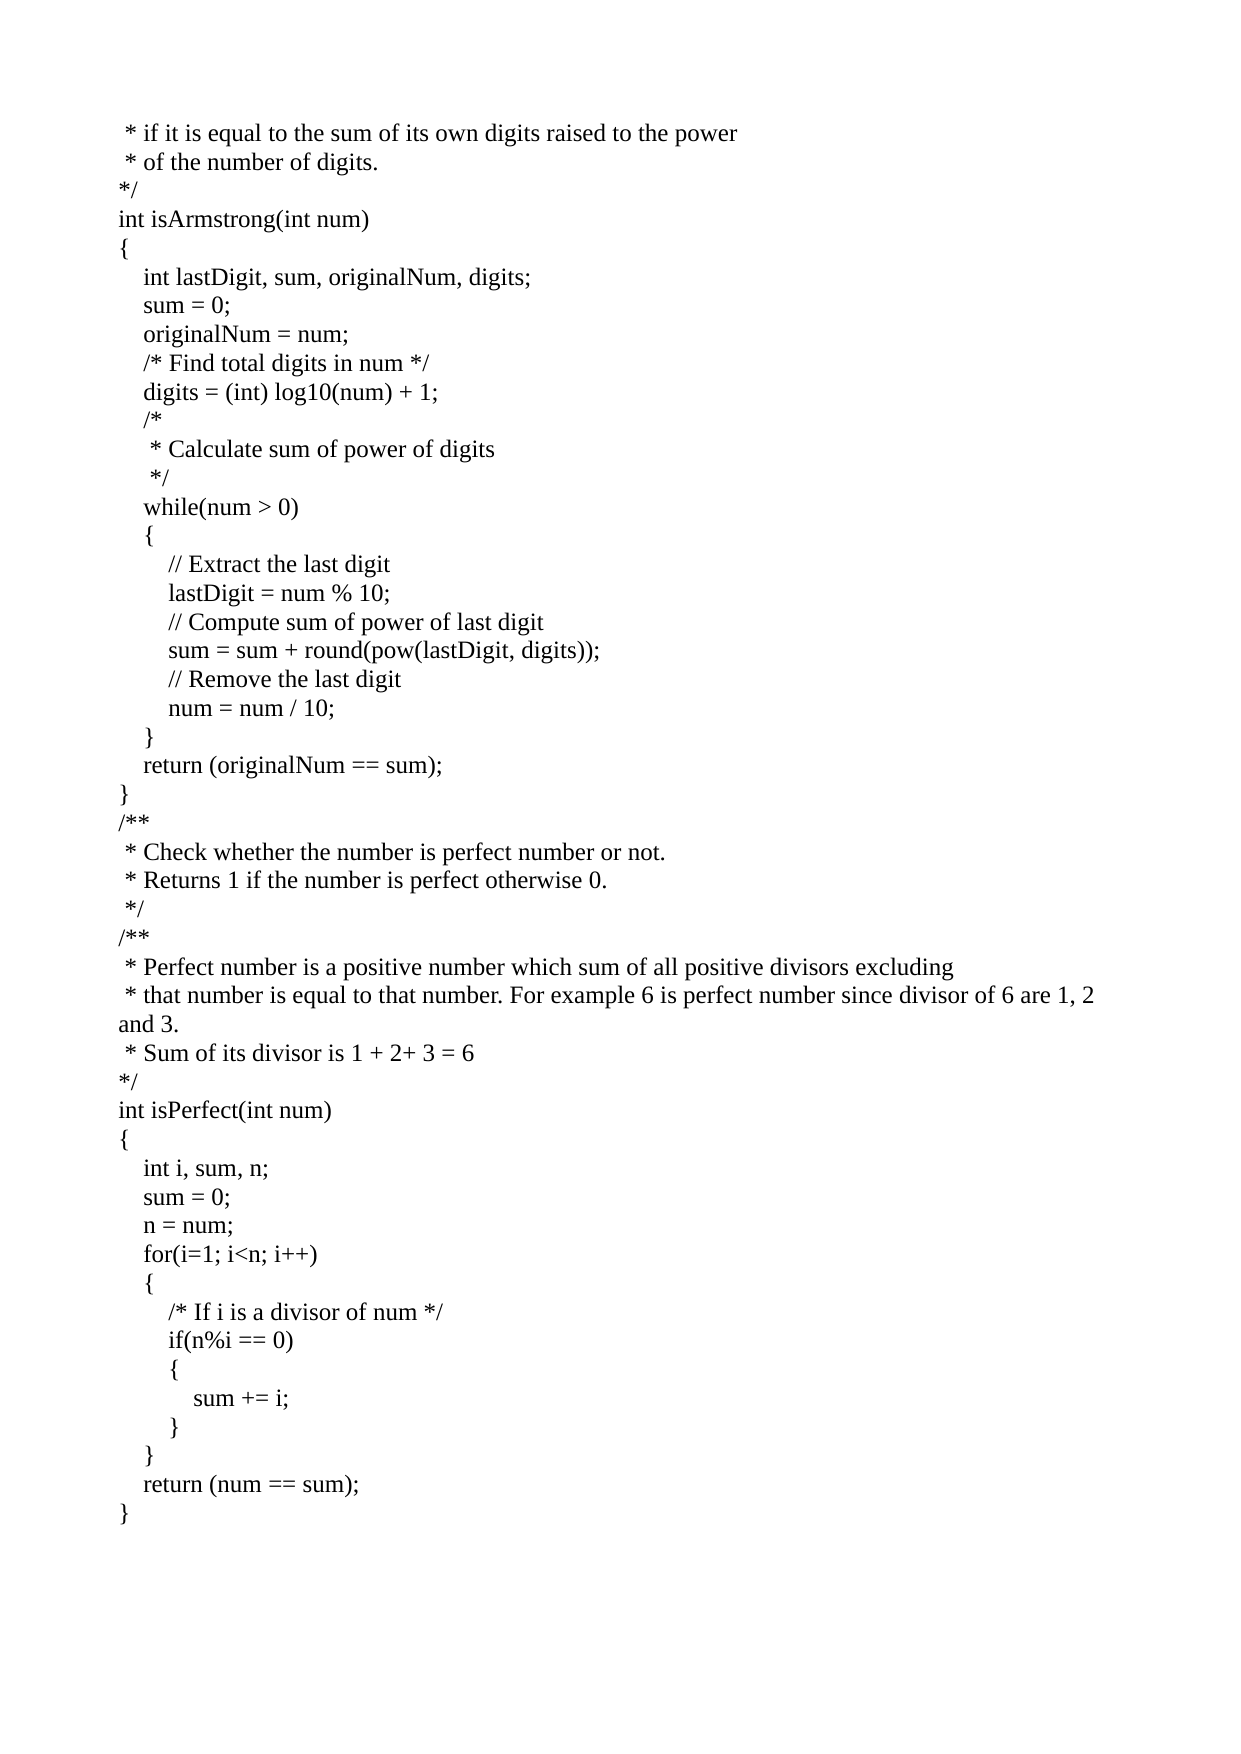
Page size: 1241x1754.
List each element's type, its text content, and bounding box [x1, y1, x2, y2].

text { [118, 1268, 1122, 1297]
text while(num > 0) [118, 492, 1122, 521]
text } [118, 1498, 1122, 1527]
text for(i=1; i<n; i++) [118, 1239, 1122, 1268]
text digits = (int) log10(num) + 1; [118, 377, 1122, 406]
text */ [118, 1067, 1122, 1096]
text sum = 0; [118, 1182, 1122, 1211]
text /** [118, 923, 1122, 952]
text // Compute sum of power of last digit [118, 607, 1122, 636]
text * if it is equal to the sum of its own digits raised to the power [118, 118, 1122, 147]
text lastDigit = num % 10; [118, 578, 1122, 607]
text } [118, 722, 1122, 751]
text * Returns 1 if the number is perfect otherwise 0. [118, 866, 1122, 894]
text * that number is equal to that number. For example 6 is perfect number since divisor of 6 are 1, 2 and 3. [118, 981, 1122, 1038]
text originalNum = num; [118, 319, 1122, 348]
text /* [118, 406, 1122, 434]
text int isPerfect(int num) [118, 1096, 1122, 1124]
text sum = 0; [118, 291, 1122, 319]
text * of the number of digits. [118, 147, 1122, 176]
text { [118, 521, 1122, 549]
text * Check whether the number is perfect number or not. [118, 837, 1122, 866]
text int i, sum, n; [118, 1153, 1122, 1182]
text } [118, 1441, 1122, 1469]
text sum += i; [118, 1383, 1122, 1412]
text int lastDigit, sum, originalNum, digits; [118, 262, 1122, 291]
text /* Find total digits in num */ [118, 348, 1122, 377]
text * Calculate sum of power of digits [118, 434, 1122, 463]
text return (originalNum == sum); [118, 751, 1122, 779]
text return (num == sum); [118, 1469, 1122, 1498]
text { [118, 233, 1122, 262]
text * Sum of its divisor is 1 + 2+ 3 = 6 [118, 1038, 1122, 1067]
text */ [118, 463, 1122, 492]
text } [118, 779, 1122, 808]
text num = num / 10; [118, 693, 1122, 722]
text { [118, 1124, 1122, 1153]
text { [118, 1354, 1122, 1383]
text * Perfect number is a positive number which sum of all positive divisors excluding [118, 952, 1122, 981]
text sum = sum + round(pow(lastDigit, digits)); [118, 636, 1122, 664]
text // Remove the last digit [118, 664, 1122, 693]
text n = num; [118, 1211, 1122, 1239]
text /** [118, 808, 1122, 837]
text int isArmstrong(int num) [118, 204, 1122, 233]
text // Extract the last digit [118, 549, 1122, 578]
text */ [118, 176, 1122, 204]
text /* If i is a divisor of num */ [118, 1297, 1122, 1326]
text */ [118, 894, 1122, 923]
text if(n%i == 0) [118, 1326, 1122, 1354]
text } [118, 1412, 1122, 1441]
